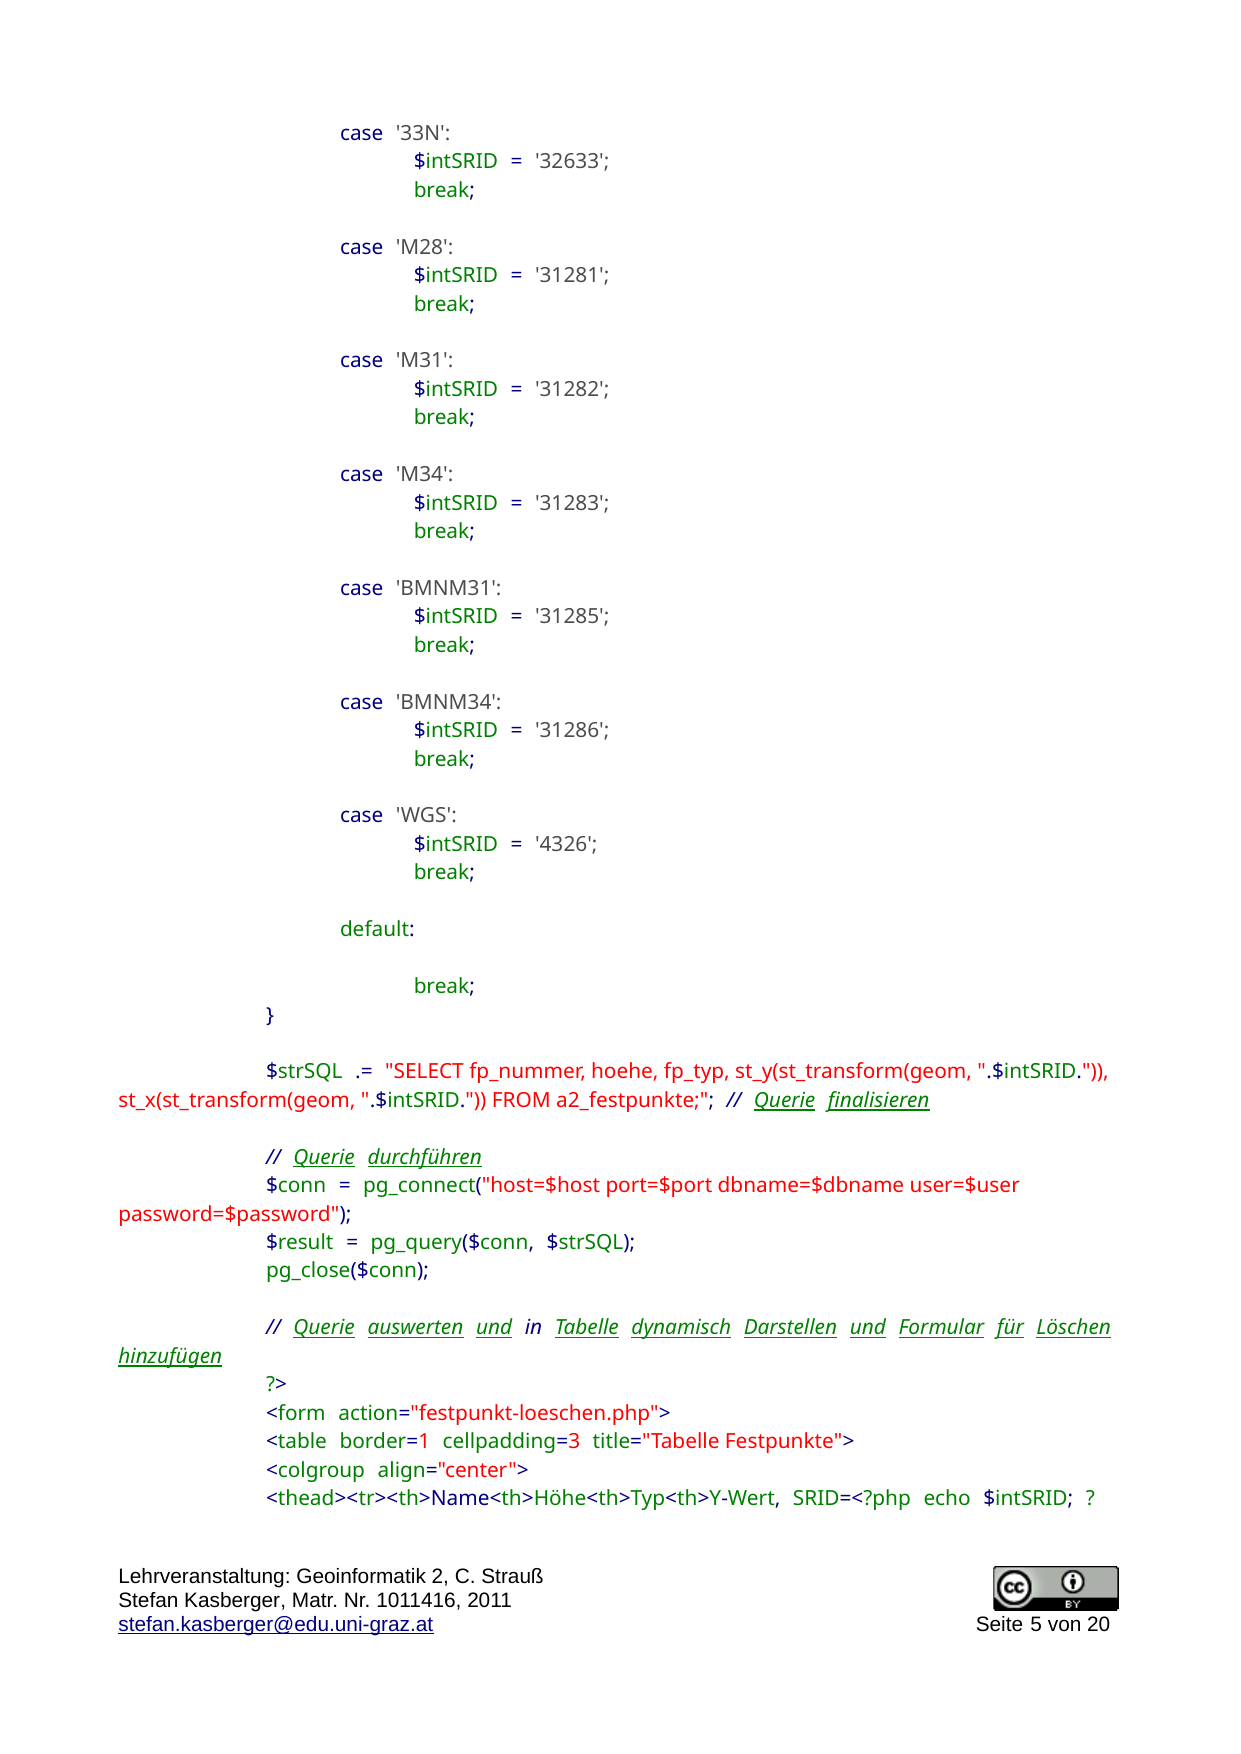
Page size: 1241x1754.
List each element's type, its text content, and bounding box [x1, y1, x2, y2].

text $intSRID = '31281'; [118, 260, 1122, 289]
text <form action="festpunkt-loeschen.php"> [118, 1398, 1122, 1426]
text case 'M31': [118, 346, 1122, 374]
text case 'M34': [118, 459, 1122, 488]
text default: [118, 914, 1122, 943]
text $intSRID = '31285'; [118, 602, 1122, 630]
text case 'WGS': [118, 801, 1122, 829]
text case 'M28': [118, 232, 1122, 260]
text break; [118, 857, 1122, 886]
text break; [118, 971, 1122, 1000]
text $intSRID = '31283'; [118, 488, 1122, 516]
text $intSRID = '32633'; [118, 147, 1122, 175]
text $intSRID = '31286'; [118, 715, 1122, 744]
text break; [118, 175, 1122, 203]
text ?> [118, 1369, 1122, 1398]
text $conn = pg_connect("host=$host port=$port dbname=$dbname user=$user password=$password"); [118, 1170, 1122, 1227]
text pg_close($conn); [118, 1256, 1122, 1284]
text <thead><tr><th>Name<th>Höhe<th>Typ<th>Y-Wert, SRID=<?php echo $intSRID; ? [118, 1483, 1122, 1512]
text break; [118, 289, 1122, 317]
text <table border=1 cellpadding=3 title="Tabelle Festpunkte"> [118, 1426, 1122, 1455]
text break; [118, 516, 1122, 545]
text // Querie auswerten und in Tabelle dynamisch Darstellen und Formular für Löschen hinzufügen [118, 1312, 1122, 1369]
text break; [118, 630, 1122, 658]
text break; [118, 402, 1122, 431]
text // Querie durchführen [118, 1142, 1122, 1170]
text $strSQL .= "SELECT fp_nummer, hoehe, fp_typ, st_y(st_transform(geom, ".$intSRID.")), st_x(st_transform(geom, ".$intSRID.")) FROM a2_festpunkte;"; // Querie finalisieren [118, 1057, 1122, 1113]
text case '33N': [118, 118, 1122, 147]
picture [993, 1566, 1119, 1611]
text <colgroup align="center"> [118, 1455, 1122, 1483]
text $intSRID = '31282'; [118, 374, 1122, 402]
text break; [118, 744, 1122, 772]
text } [118, 1000, 1122, 1028]
text $result = pg_query($conn, $strSQL); [118, 1227, 1122, 1256]
text case 'BMNM31': [118, 573, 1122, 602]
text $intSRID = '4326'; [118, 829, 1122, 857]
text case 'BMNM34': [118, 687, 1122, 715]
